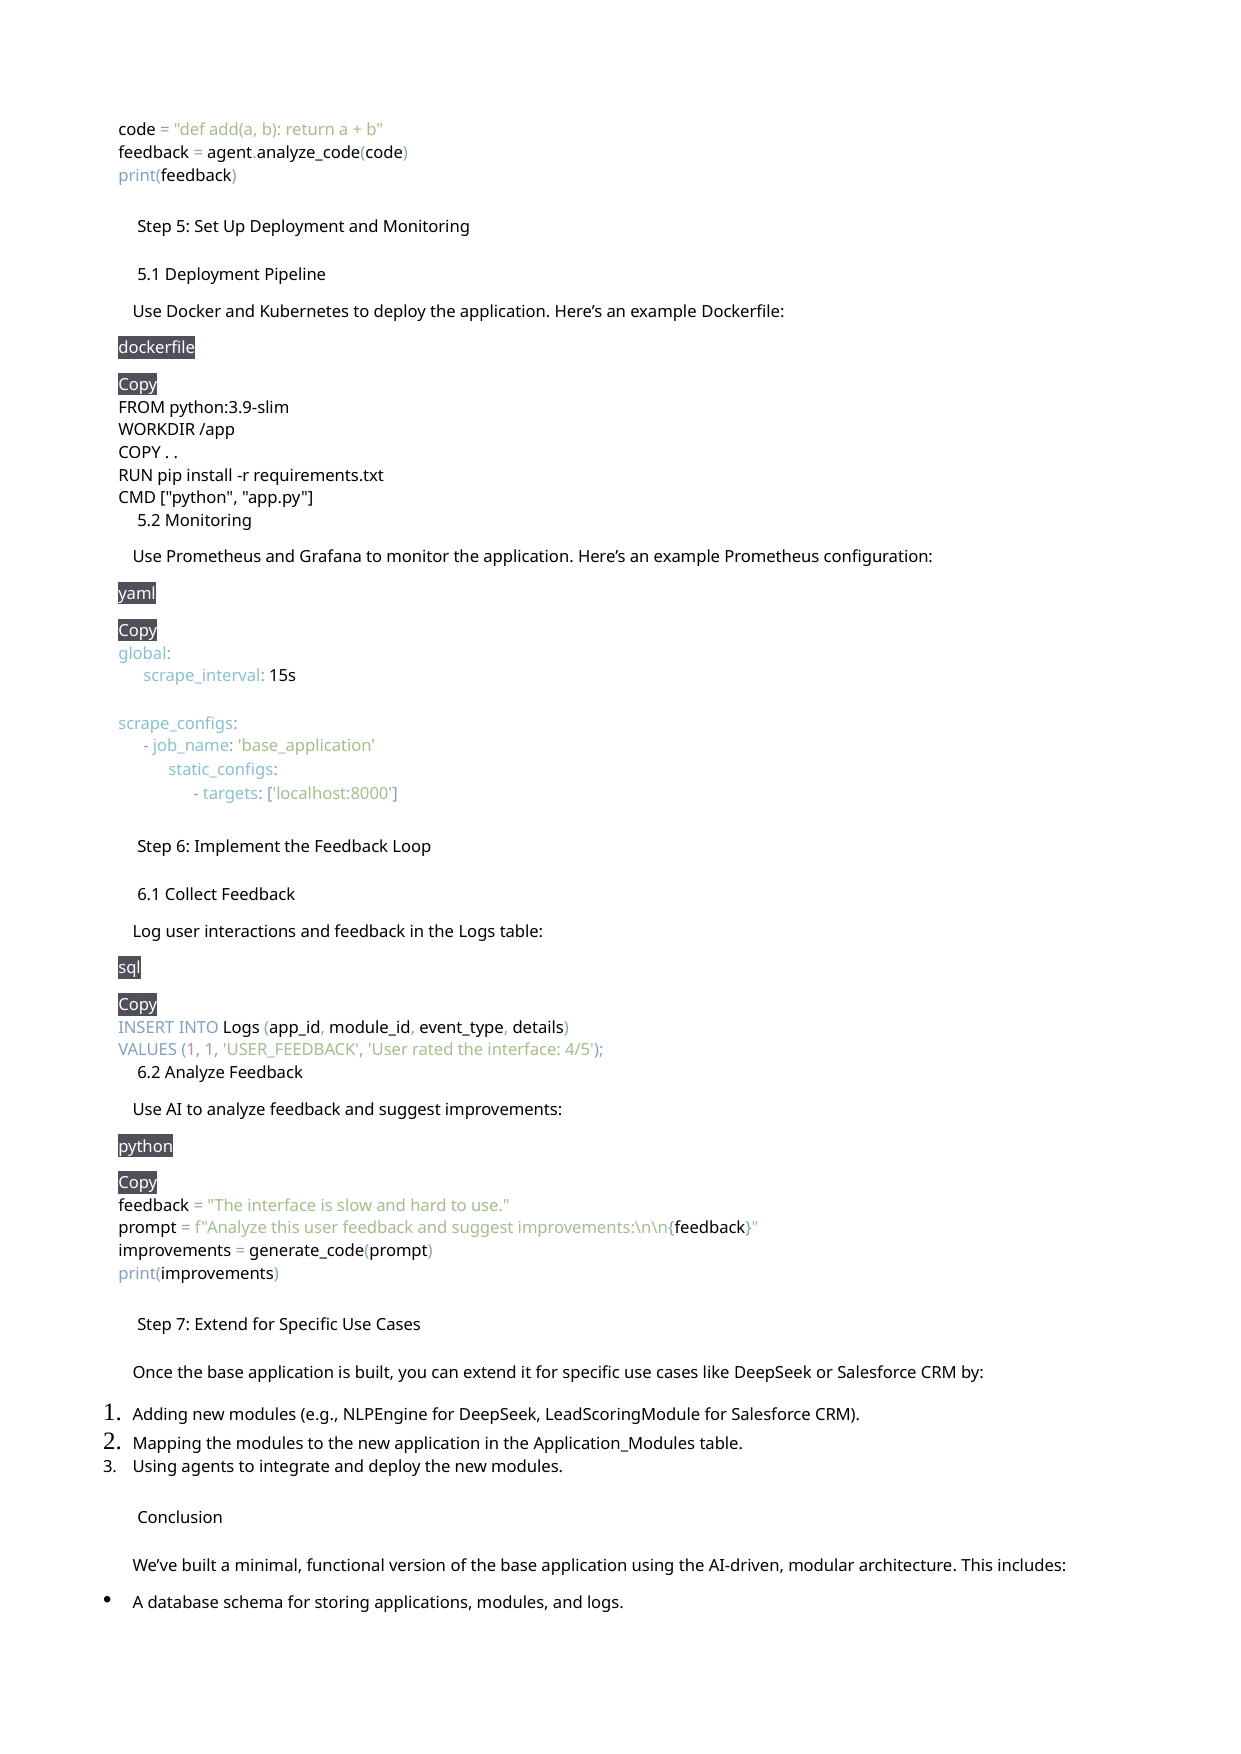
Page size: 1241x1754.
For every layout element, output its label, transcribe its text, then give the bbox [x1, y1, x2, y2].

text improvements = generate_code(prompt) [118, 1239, 1122, 1261]
text sql [118, 956, 1122, 979]
list Using agents to integrate and deploy the new modules. [118, 1455, 1122, 1477]
text - job_name: 'base_application' [118, 734, 1122, 758]
list Mapping the modules to the new application in the Application_Modules table. [118, 1426, 1122, 1455]
subtitle 6.1 Collect Feedback [137, 883, 1122, 905]
text print(feedback) [118, 163, 1122, 186]
text Copy [118, 373, 1122, 395]
subtitle Step 6: Implement the Feedback Loop [137, 834, 1122, 857]
text Use Docker and Kubernetes to deploy the application. Here’s an example Dockerfile: [132, 299, 1122, 322]
text Once the base application is built, you can extend it for specific use cases like DeepSeek or Salesforce CRM by: [132, 1361, 1122, 1383]
text WORKDIR /app [118, 418, 1122, 441]
text Use Prometheus and Grafana to monitor the application. Here’s an example Prometheus configuration: [132, 545, 1122, 568]
text Copy [118, 993, 1122, 1016]
text feedback = "The interface is slow and hard to use." [118, 1194, 1122, 1216]
text - targets: ['localhost:8000'] [118, 782, 1122, 806]
list Adding new modules (e.g., NLPEngine for DeepSeek, LeadScoringModule for Salesforce CRM). [118, 1397, 1122, 1426]
text python [118, 1134, 1122, 1157]
text Log user interactions and feedback in the Logs table: [132, 919, 1122, 942]
text scrape_interval: 15s [118, 664, 1122, 688]
text COPY . . [118, 441, 1122, 463]
text INSERT INTO Logs (app_id, module_id, event_type, details) [118, 1016, 1122, 1038]
text Copy [118, 619, 1122, 641]
text global: [118, 641, 1122, 664]
text print(improvements) [118, 1261, 1122, 1284]
subtitle Step 5: Set Up Deployment and Monitoring [137, 214, 1122, 237]
text CMD ["python", "app.py"] [118, 486, 1122, 508]
subtitle 5.1 Deployment Pipeline [137, 262, 1122, 285]
text code = "def add(a, b): return a + b" [118, 118, 1122, 141]
text Copy [118, 1171, 1122, 1194]
text dockerfile [118, 336, 1122, 359]
list A database schema for storing applications, modules, and logs. [118, 1591, 1122, 1614]
text RUN pip install -r requirements.txt [118, 463, 1122, 486]
text feedback = agent.analyze_code(code) [118, 141, 1122, 163]
subtitle 6.2 Analyze Feedback [137, 1061, 1122, 1083]
text VALUES (1, 1, 'USER_FEEDBACK', 'User rated the interface: 4/5'); [118, 1038, 1122, 1061]
text We’ve built a minimal, functional version of the base application using the AI-driven, modular architecture. This includes: [132, 1554, 1122, 1577]
subtitle 5.2 Monitoring [137, 508, 1122, 531]
subtitle Step 7: Extend for Specific Use Cases [137, 1313, 1122, 1335]
text prompt = f"Analyze this user feedback and suggest improvements:\n\n{feedback}" [118, 1216, 1122, 1239]
text FROM python:3.9-slim [118, 395, 1122, 418]
subtitle Conclusion [137, 1506, 1122, 1529]
text Use AI to analyze feedback and suggest improvements: [132, 1097, 1122, 1120]
text yaml [118, 582, 1122, 604]
text scrape_configs: [118, 712, 1122, 734]
text static_configs: [118, 758, 1122, 782]
